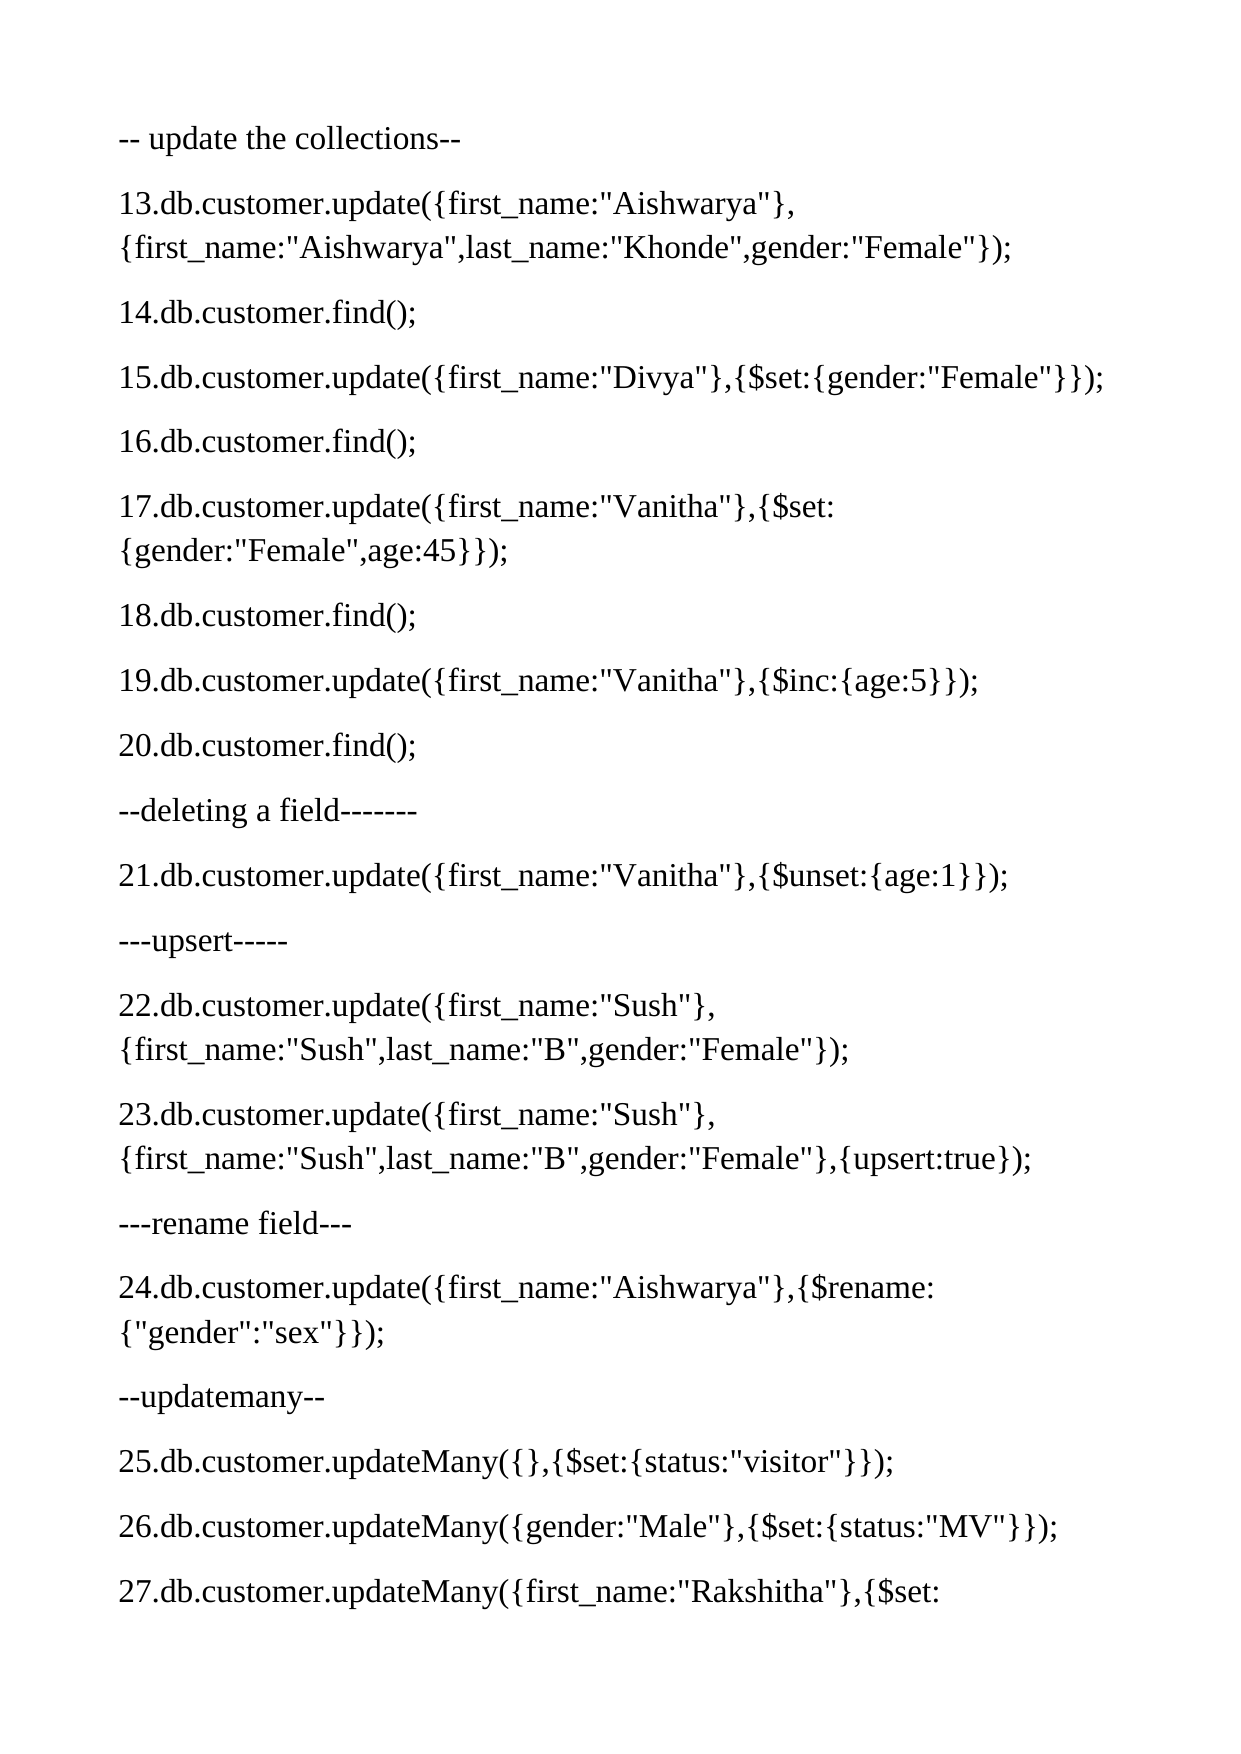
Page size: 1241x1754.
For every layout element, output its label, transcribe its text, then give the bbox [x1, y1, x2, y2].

text ---rename field--- [118, 1203, 1122, 1241]
text 24.db.customer.update({first_name:"Aishwarya"},{$rename:{"gender":"sex"}}); [118, 1268, 1122, 1350]
text 23.db.customer.update({first_name:"Sush"},{first_name:"Sush",last_name:"B",gender:"Female"},{upsert:true}); [118, 1094, 1122, 1176]
text 20.db.customer.find(); [118, 725, 1122, 764]
text 19.db.customer.update({first_name:"Vanitha"},{$inc:{age:5}}); [118, 661, 1122, 699]
text 18.db.customer.find(); [118, 596, 1122, 634]
text 21.db.customer.update({first_name:"Vanitha"},{$unset:{age:1}}); [118, 855, 1122, 893]
text --deleting a field------- [118, 790, 1122, 829]
text 15.db.customer.update({first_name:"Divya"},{$set:{gender:"Female"}}); [118, 357, 1122, 395]
text --updatemany-- [118, 1377, 1122, 1415]
text 27.db.customer.updateMany({first_name:"Rakshitha"},{$set: [118, 1571, 1122, 1610]
text 17.db.customer.update({first_name:"Vanitha"},{$set:{gender:"Female",age:45}}); [118, 487, 1122, 569]
text 22.db.customer.update({first_name:"Sush"},{first_name:"Sush",last_name:"B",gender:"Female"}); [118, 985, 1122, 1067]
text 14.db.customer.find(); [118, 292, 1122, 330]
text 25.db.customer.updateMany({},{$set:{status:"visitor"}}); [118, 1442, 1122, 1480]
text ---upsert----- [118, 920, 1122, 958]
text -- update the collections-- [118, 118, 1122, 156]
text 16.db.customer.find(); [118, 422, 1122, 460]
text 26.db.customer.updateMany({gender:"Male"},{$set:{status:"MV"}}); [118, 1507, 1122, 1545]
text 13.db.customer.update({first_name:"Aishwarya"},{first_name:"Aishwarya",last_name:"Khonde",gender:"Female"}); [118, 183, 1122, 265]
